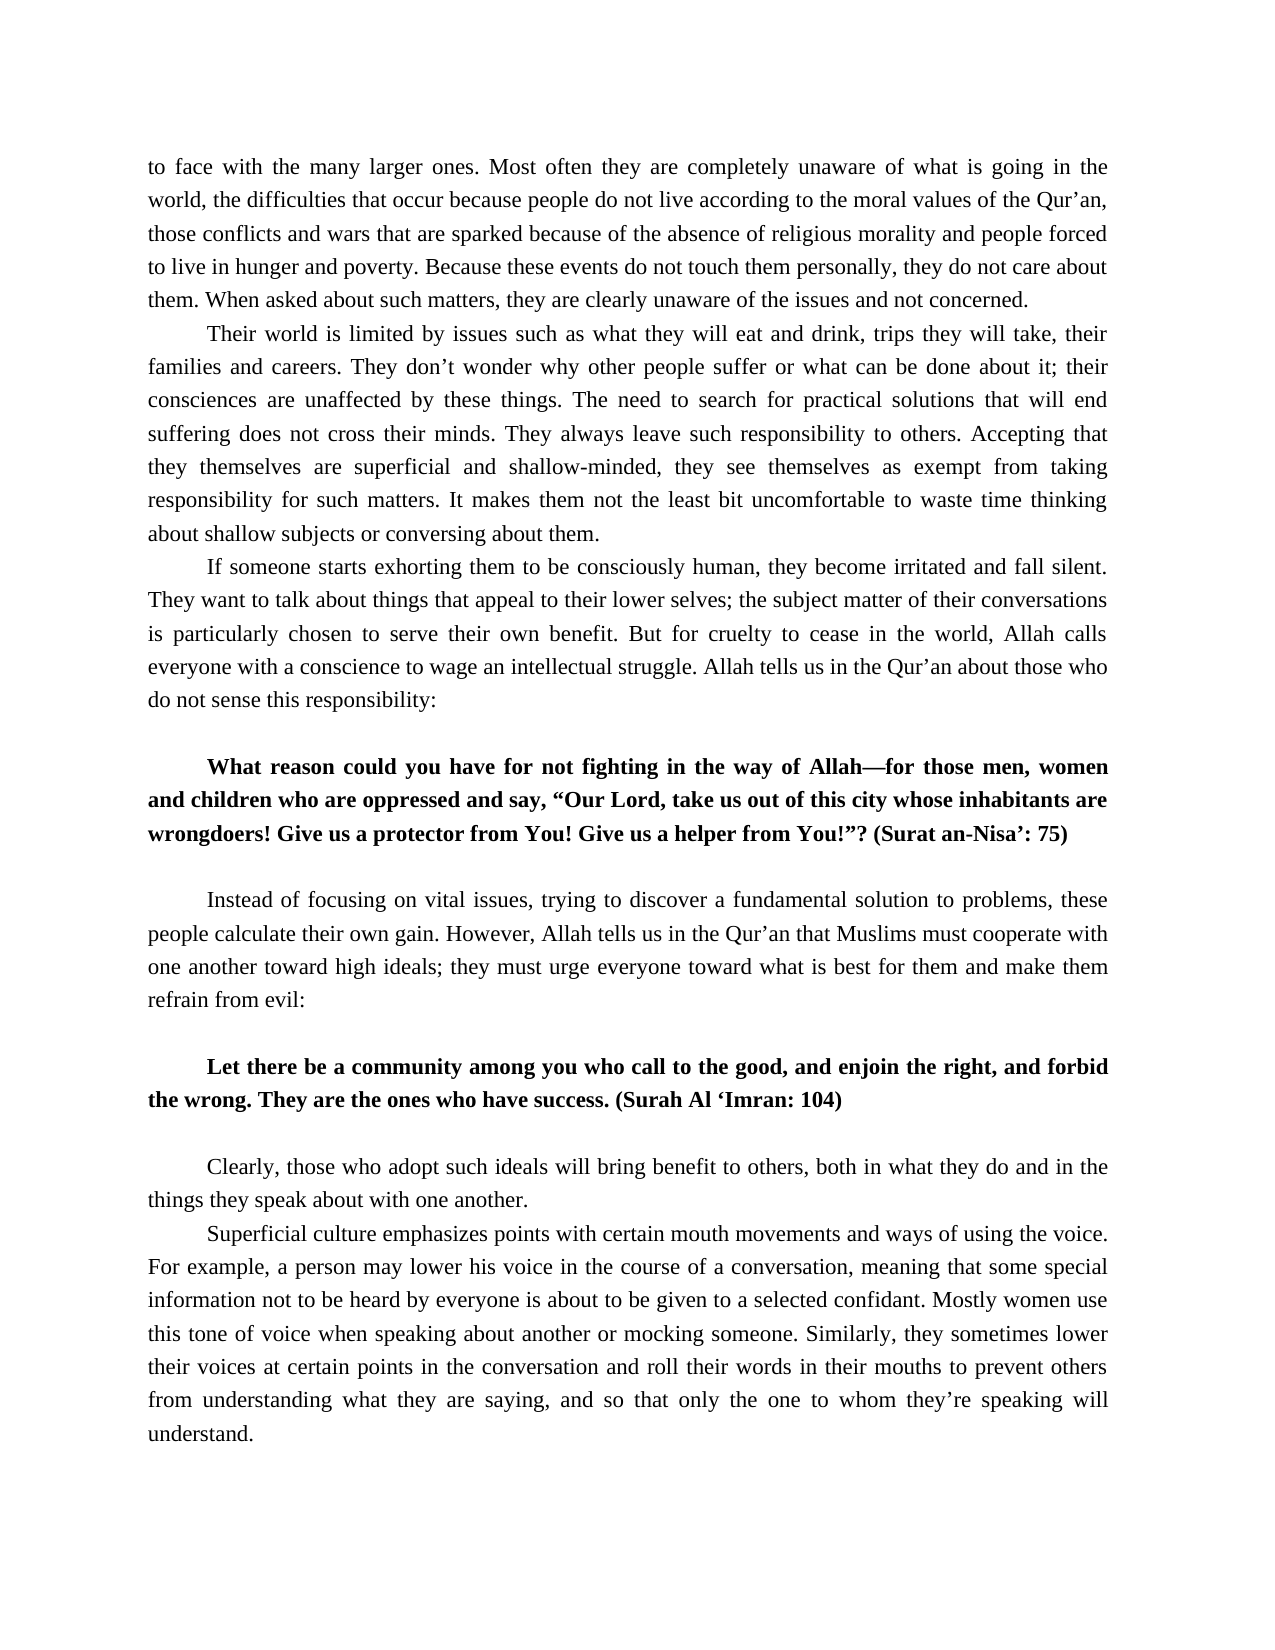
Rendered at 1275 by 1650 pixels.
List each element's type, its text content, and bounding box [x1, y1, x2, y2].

text to face with the many larger ones. Most often they are completely unaware of what is going in the world, the difficulties that occur because people do not live according to the moral values of the Qur’an, those conflicts and wars that are sparked because of the absence of religious morality and people forced to live in hunger and poverty. Because these events do not touch them personally, they do not care about them. When asked about such matters, they are clearly unaware of the issues and not concerned. [148, 148, 1110, 314]
text Let there be a community among you who call to the good, and enjoin the right, and forbid the wrong. They are the ones who have success. (Surah Al ‘Imran: 104) [148, 1048, 1110, 1114]
text If someone starts exhorting them to be consciously human, they become irritated and fall silent. They want to talk about things that appeal to their lower selves; the subject matter of their conversations is particularly chosen to serve their own benefit. But for cruelty to cease in the world, Allah calls everyone with a conscience to wage an intellectual struggle. Allah tells us in the Qur’an about those who do not sense this responsibility: [148, 548, 1110, 714]
text Instead of focusing on vital issues, trying to discover a fundamental solution to problems, these people calculate their own gain. However, Allah tells us in the Qur’an that Muslims must cooperate with one another toward high ideals; they must urge everyone toward what is best for them and make them refrain from evil: [148, 881, 1110, 1014]
text Superficial culture emphasizes points with certain mouth movements and ways of using the voice. For example, a person may lower his voice in the course of a conversation, meaning that some special information not to be heard by everyone is about to be given to a selected confidant. Mostly women use this tone of voice when speaking about another or mocking someone. Similarly, they sometimes lower their voices at certain points in the conversation and roll their words in their mouths to prevent others from understanding what they are saying, and so that only the one to whom they’re speaking will understand. [148, 1214, 1110, 1448]
text What reason could you have for not fighting in the way of Allah—for those men, women and children who are oppressed and say, “Our Lord, take us out of this city whose inhabitants are wrongdoers! Give us a protector from You! Give us a helper from You!”? (Surat an-Nisa’: 75) [148, 748, 1110, 848]
text Their world is limited by issues such as what they will eat and drink, trips they will take, their families and careers. They don’t wonder why other people suffer or what can be done about it; their consciences are unaffected by these things. The need to search for practical solutions that will end suffering does not cross their minds. They always leave such responsibility to others. Accepting that they themselves are superficial and shallow-minded, they see themselves as exempt from taking responsibility for such matters. It makes them not the least bit uncomfortable to waste time thinking about shallow subjects or conversing about them. [148, 314, 1110, 548]
text Clearly, those who adopt such ideals will bring benefit to others, both in what they do and in the things they speak about with one another. [148, 1148, 1110, 1214]
